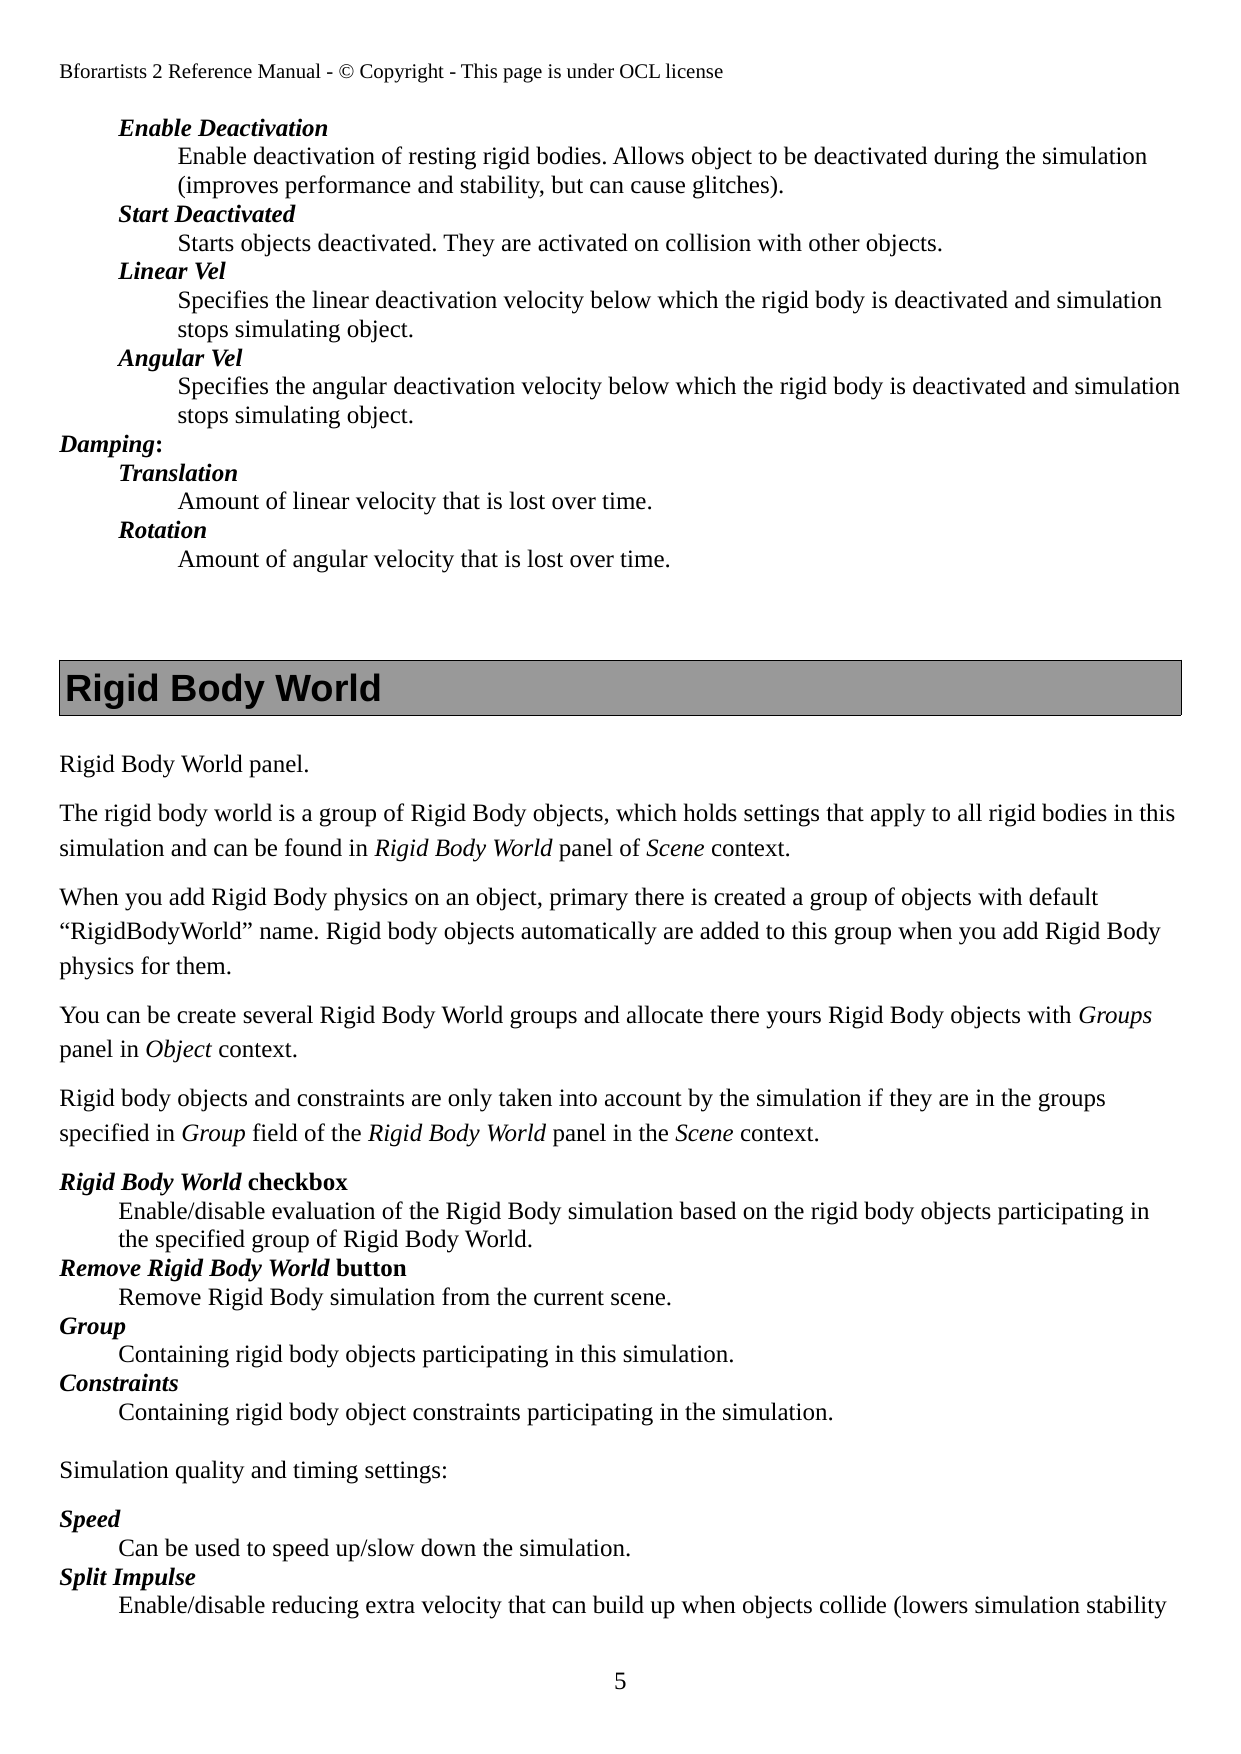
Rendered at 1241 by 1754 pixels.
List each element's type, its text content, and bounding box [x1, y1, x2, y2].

list Enable deactivation of resting rigid bodies. Allows object to be deactivated during the simulation (improves performance and stability, but can cause glitches). [177, 141, 1181, 199]
list Specifies the linear deactivation velocity below which the rigid body is deactivated and simulation stops simulating object. [177, 285, 1181, 343]
subtitle Split Impulse [59, 1562, 1181, 1591]
subtitle Translation [118, 458, 1181, 486]
subtitle Speed [59, 1504, 1181, 1533]
text The rigid body world is a group of Rigid Body objects, which holds settings that apply to all rigid bodies in this simulation and can be found in Rigid Body World panel of Scene context. [59, 798, 1181, 862]
list Amount of linear velocity that is lost over time. [177, 486, 1181, 515]
subtitle Group [59, 1311, 1181, 1339]
list Containing rigid body objects participating in this simulation. [118, 1339, 1181, 1368]
subtitle Constraints [59, 1368, 1181, 1397]
list Can be used to speed up/slow down the simulation. [118, 1533, 1181, 1562]
text Rigid Body World panel. [59, 749, 1181, 778]
text When you add Rigid Body physics on an object, primary there is created a group of objects with default “RigidBodyWorld” name. Rigid body objects automatically are added to this group when you add Rigid Body physics for them. [59, 882, 1181, 980]
text You can be create several Rigid Body World groups and allocate there yours Rigid Body objects with Groups panel in Object context. [59, 1000, 1181, 1063]
subtitle Angular Vel [118, 343, 1181, 371]
list Amount of angular velocity that is lost over time. [177, 544, 1181, 573]
text Rigid body objects and constraints are only taken into account by the simulation if they are in the groups specified in Group field of the Rigid Body World panel in the Scene context. [59, 1083, 1181, 1147]
list Specifies the angular deactivation velocity below which the rigid body is deactivated and simulation stops simulating object. [177, 371, 1181, 429]
subtitle Rigid Body World checkbox [59, 1167, 1181, 1196]
subtitle Enable Deactivation [118, 113, 1181, 141]
list Containing rigid body object constraints participating in the simulation. [118, 1397, 1181, 1426]
subtitle Rotation [118, 515, 1181, 544]
subtitle Start Deactivated [118, 199, 1181, 228]
subtitle Remove Rigid Body World button [59, 1253, 1181, 1282]
table_header Rigid Body World [60, 661, 1181, 715]
list Remove Rigid Body simulation from the current scene. [118, 1282, 1181, 1311]
list Starts objects deactivated. They are activated on collision with other objects. [177, 228, 1181, 256]
text Simulation quality and timing settings: [59, 1455, 1181, 1484]
list Enable/disable evaluation of the Rigid Body simulation based on the rigid body objects participating in the specified group of Rigid Body World. [118, 1196, 1181, 1253]
subtitle Damping: [59, 429, 1181, 458]
list Enable/disable reducing extra velocity that can build up when objects collide (lowers simulation stability [118, 1591, 1181, 1619]
subtitle Linear Vel [118, 256, 1181, 285]
